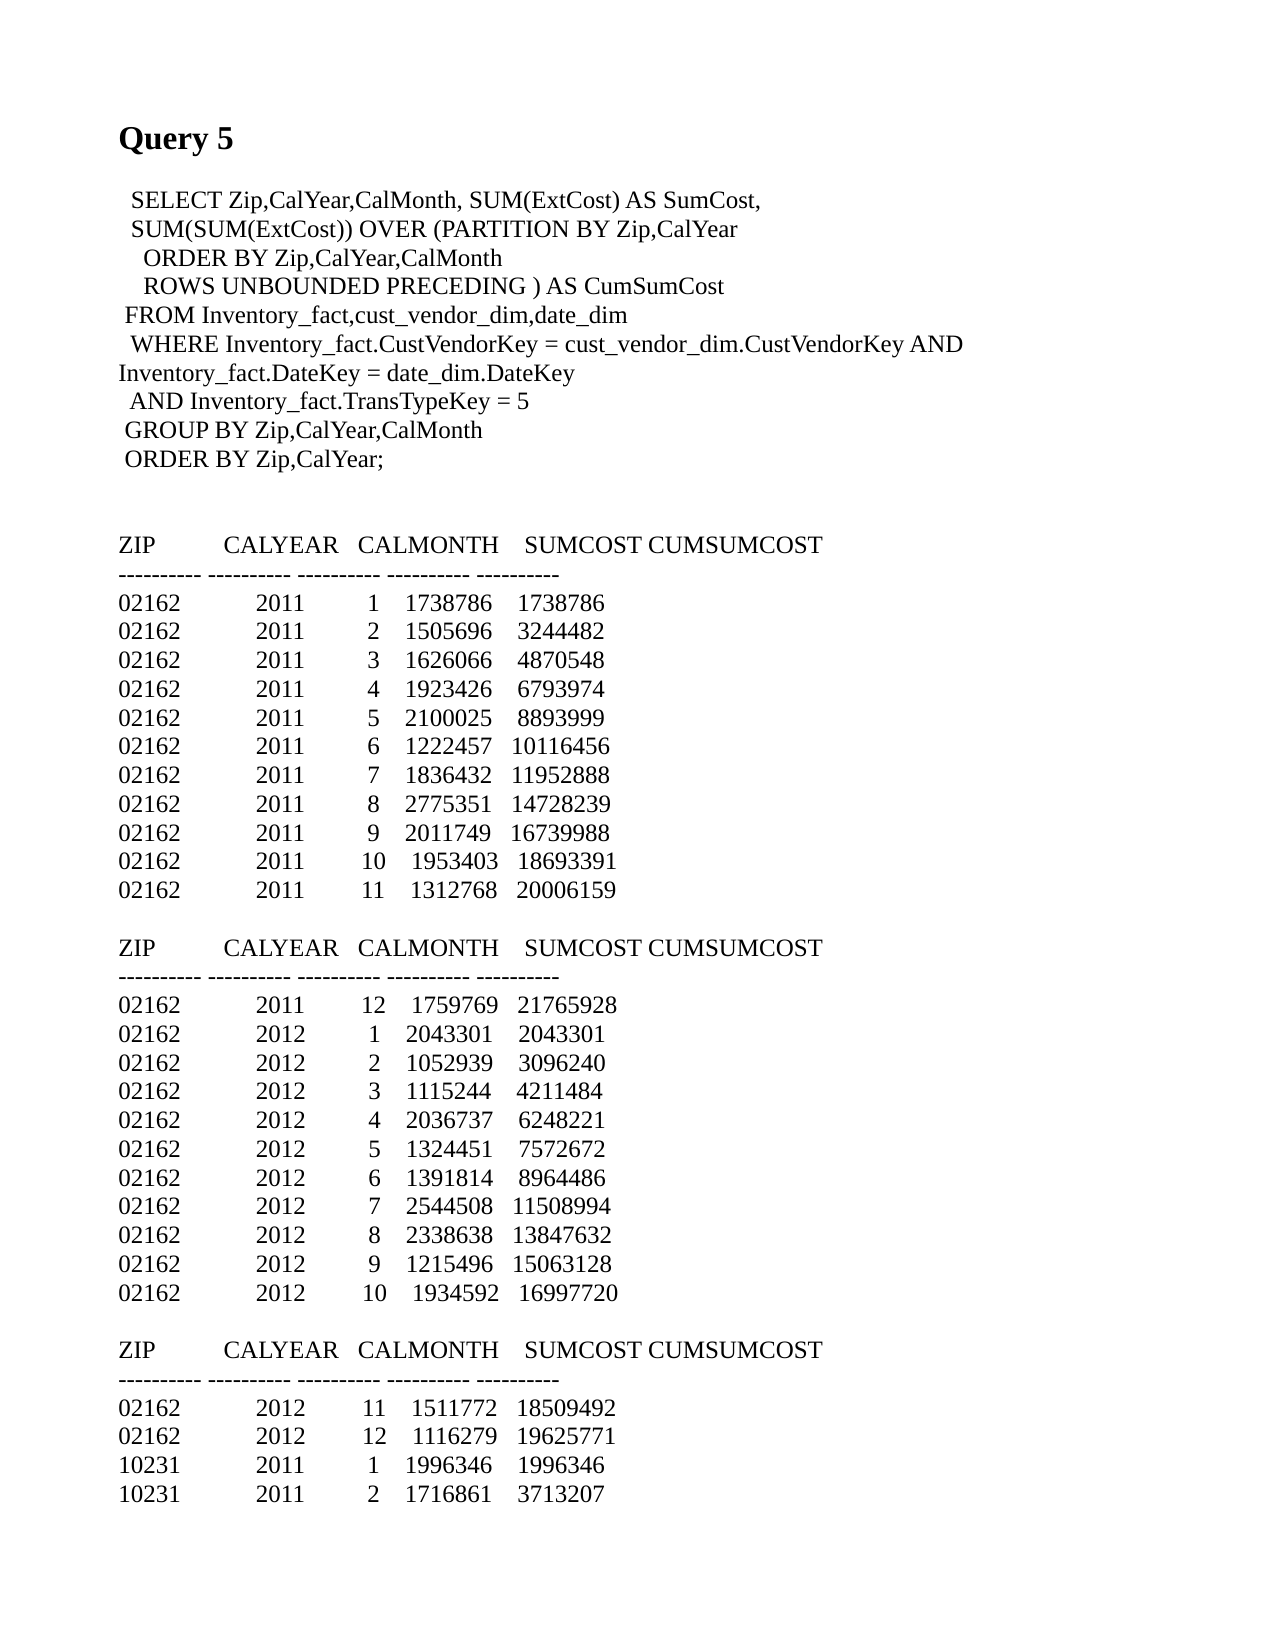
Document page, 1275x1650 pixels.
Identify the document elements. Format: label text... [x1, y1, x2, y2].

text 02162 2012 6 1391814 8964486 [118, 1163, 1157, 1191]
text 02162 2012 2 1052939 3096240 [118, 1048, 1157, 1076]
text 02162 2012 8 2338638 13847632 [118, 1220, 1157, 1249]
text 02162 2012 3 1115244 4211484 [118, 1076, 1157, 1105]
text 02162 2012 4 2036737 6248221 [118, 1105, 1157, 1134]
text 02162 2011 2 1505696 3244482 [118, 616, 1157, 645]
text 10231 2011 1 1996346 1996346 [118, 1450, 1157, 1479]
text ZIP CALYEAR CALMONTH SUMCOST CUMSUMCOST [118, 530, 1157, 559]
text 02162 2012 10 1934592 16997720 [118, 1278, 1157, 1306]
text 02162 2012 7 2544508 11508994 [118, 1191, 1157, 1220]
text 02162 2011 9 2011749 16739988 [118, 818, 1157, 846]
text ---------- ---------- ---------- ---------- ---------- [118, 1364, 1157, 1393]
text ZIP CALYEAR CALMONTH SUMCOST CUMSUMCOST [118, 933, 1157, 961]
text 02162 2011 12 1759769 21765928 [118, 990, 1157, 1019]
text Query 5 [118, 118, 1157, 156]
text 02162 2011 3 1626066 4870548 [118, 645, 1157, 674]
text FROM Inventory_fact,cust_vendor_dim,date_dim [118, 300, 1157, 329]
text ROWS UNBOUNDED PRECEDING ) AS CumSumCost [118, 271, 1157, 300]
text 02162 2011 6 1222457 10116456 [118, 731, 1157, 760]
text 02162 2011 10 1953403 18693391 [118, 846, 1157, 875]
text 02162 2011 8 2775351 14728239 [118, 789, 1157, 818]
text 02162 2011 7 1836432 11952888 [118, 760, 1157, 789]
text 02162 2012 5 1324451 7572672 [118, 1134, 1157, 1163]
text ---------- ---------- ---------- ---------- ---------- [118, 559, 1157, 588]
text 02162 2012 1 2043301 2043301 [118, 1019, 1157, 1048]
text 02162 2012 11 1511772 18509492 [118, 1393, 1157, 1421]
text 02162 2011 1 1738786 1738786 [118, 588, 1157, 616]
text SELECT Zip,CalYear,CalMonth, SUM(ExtCost) AS SumCost, [118, 185, 1157, 214]
text AND Inventory_fact.TransTypeKey = 5 [118, 386, 1157, 415]
text 02162 2011 11 1312768 20006159 [118, 875, 1157, 904]
text 02162 2012 12 1116279 19625771 [118, 1421, 1157, 1450]
text SUM(SUM(ExtCost)) OVER (PARTITION BY Zip,CalYear [118, 214, 1157, 243]
text 10231 2011 2 1716861 3713207 [118, 1479, 1157, 1508]
text GROUP BY Zip,CalYear,CalMonth [118, 415, 1157, 444]
text ---------- ---------- ---------- ---------- ---------- [118, 961, 1157, 990]
text 02162 2011 5 2100025 8893999 [118, 703, 1157, 731]
text ZIP CALYEAR CALMONTH SUMCOST CUMSUMCOST [118, 1335, 1157, 1364]
text 02162 2011 4 1923426 6793974 [118, 674, 1157, 703]
text 02162 2012 9 1215496 15063128 [118, 1249, 1157, 1278]
text WHERE Inventory_fact.CustVendorKey = cust_vendor_dim.CustVendorKey AND Inventory_fact.DateKey = date_dim.DateKey [118, 329, 1157, 386]
text ORDER BY Zip,CalYear; [118, 444, 1157, 473]
text ORDER BY Zip,CalYear,CalMonth [118, 243, 1157, 271]
